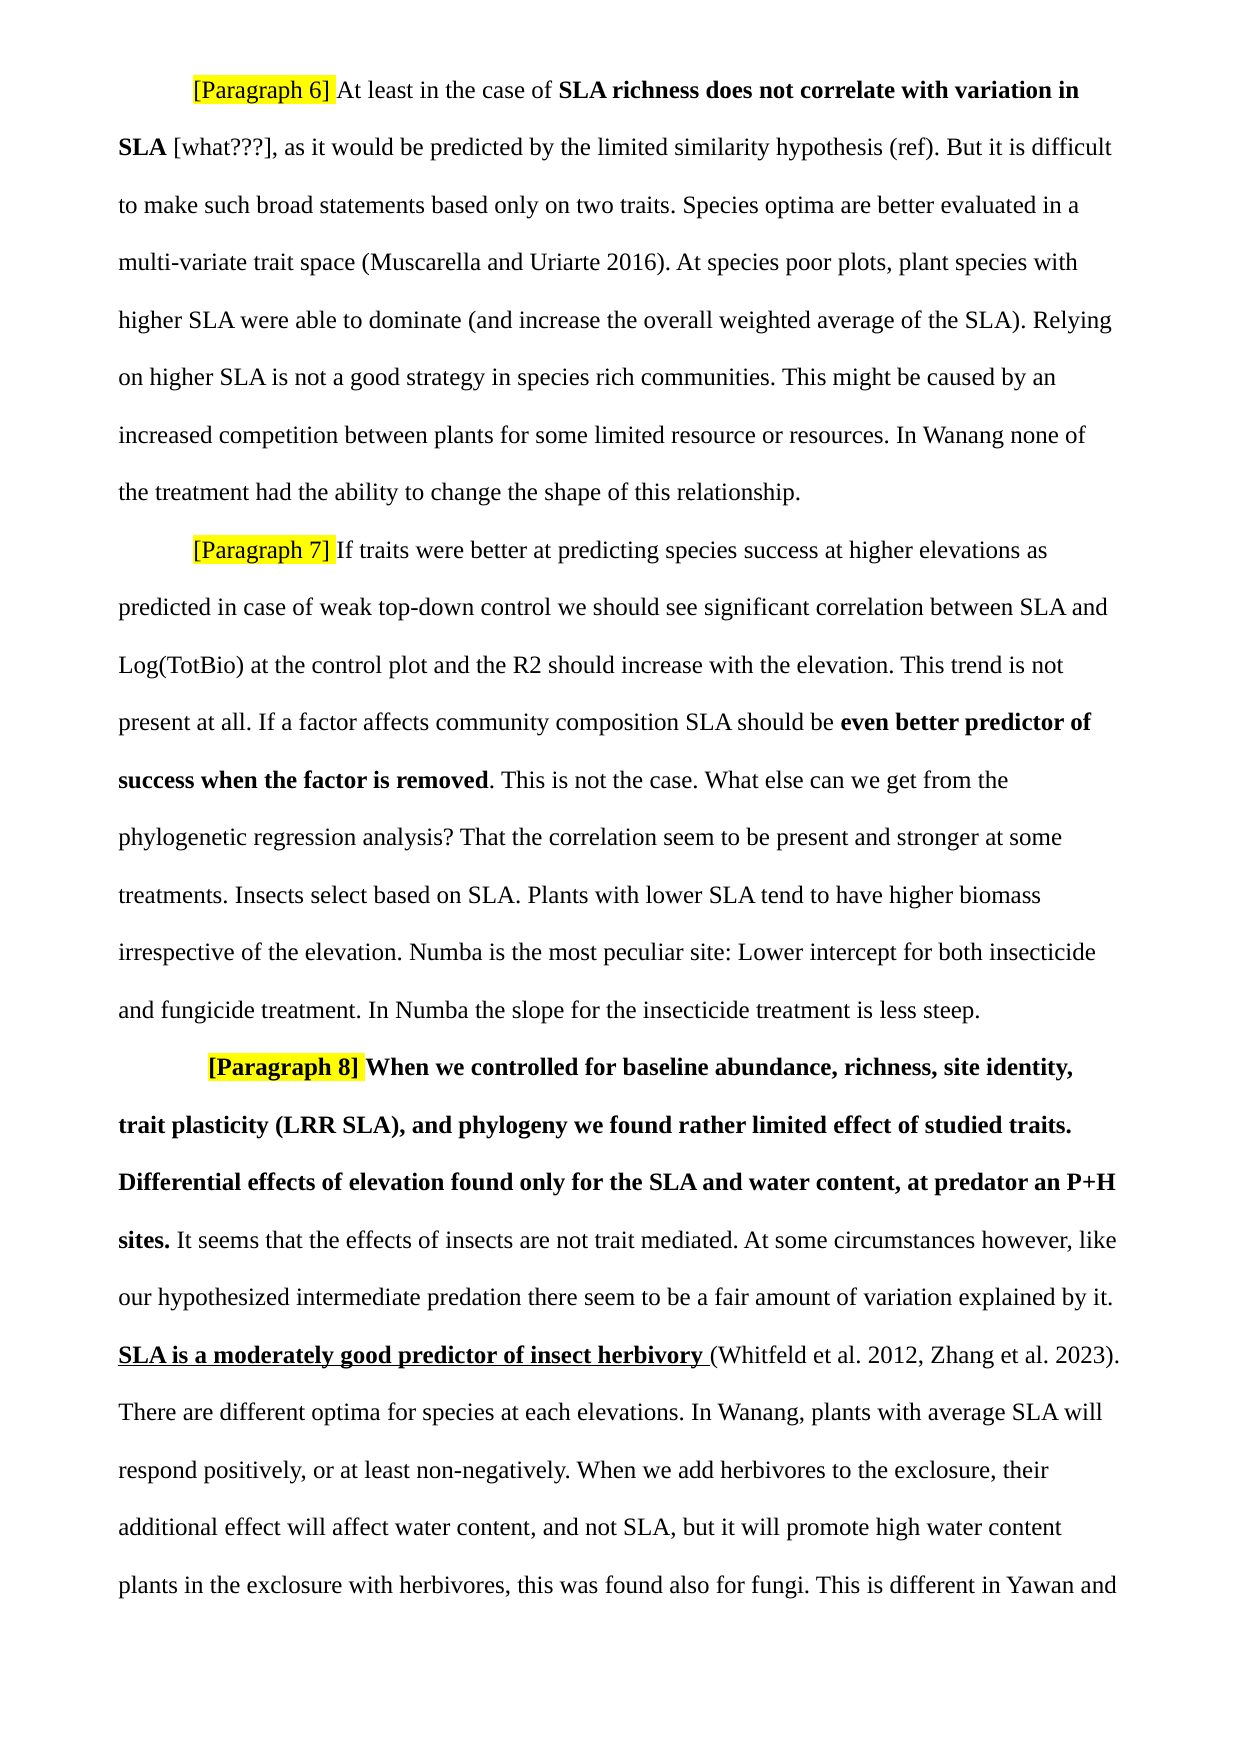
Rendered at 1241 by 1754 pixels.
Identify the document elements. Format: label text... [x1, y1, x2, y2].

text [Paragraph 7] If traits were better at predicting species success at higher elevations as predicted in case of weak top-down control we should see significant correlation between SLA and Log(TotBio) at the control plot and the R2 should increase with the elevation. This trend is not present at all. If a factor affects community composition SLA should be even better predictor of success when the factor is removed. This is not the case. What else can we get from the phylogenetic regression analysis? That the correlation seem to be present and stronger at some treatments. Insects select based on SLA. Plants with lower SLA tend to have higher biomass irrespective of the elevation. Numba is the most peculiar site: Lower intercept for both insecticide and fungicide treatment. In Numba the slope for the insecticide treatment is less steep. [118, 535, 1122, 1024]
text [Paragraph 6] At least in the case of SLA richness does not correlate with variation in SLA [what???], as it would be predicted by the limited similarity hypothesis (ref). But it is difficult to make such broad statements based only on two traits. Species optima are better evaluated in a multi-variate trait space (Muscarella and Uriarte 2016). At species poor plots, plant species with higher SLA were able to dominate (and increase the overall weighted average of the SLA). Relying on higher SLA is not a good strategy in species rich communities. This might be caused by an increased competition between plants for some limited resource or resources. In Wanang none of the treatment had the ability to change the shape of this relationship. [118, 75, 1122, 506]
text [Paragraph 8] When we controlled for baseline abundance, richness, site identity, trait plasticity (LRR SLA), and phylogeny we found rather limited effect of studied traits. Differential effects of elevation found only for the SLA and water content, at predator an P+H sites. It seems that the effects of insects are not trait mediated. At some circumstances however, like our hypothesized intermediate predation there seem to be a fair amount of variation explained by it. SLA is a moderately good predictor of insect herbivory (Whitfeld et al. 2012, Zhang et al. 2023). There are different optima for species at each elevations. In Wanang, plants with average SLA will respond positively, or at least non-negatively. When we add herbivores to the exclosure, their additional effect will affect water content, and not SLA, but it will promote high water content plants in the exclosure with herbivores, this was found also for fungi. This is different in Yawan and [118, 1052, 1122, 1599]
